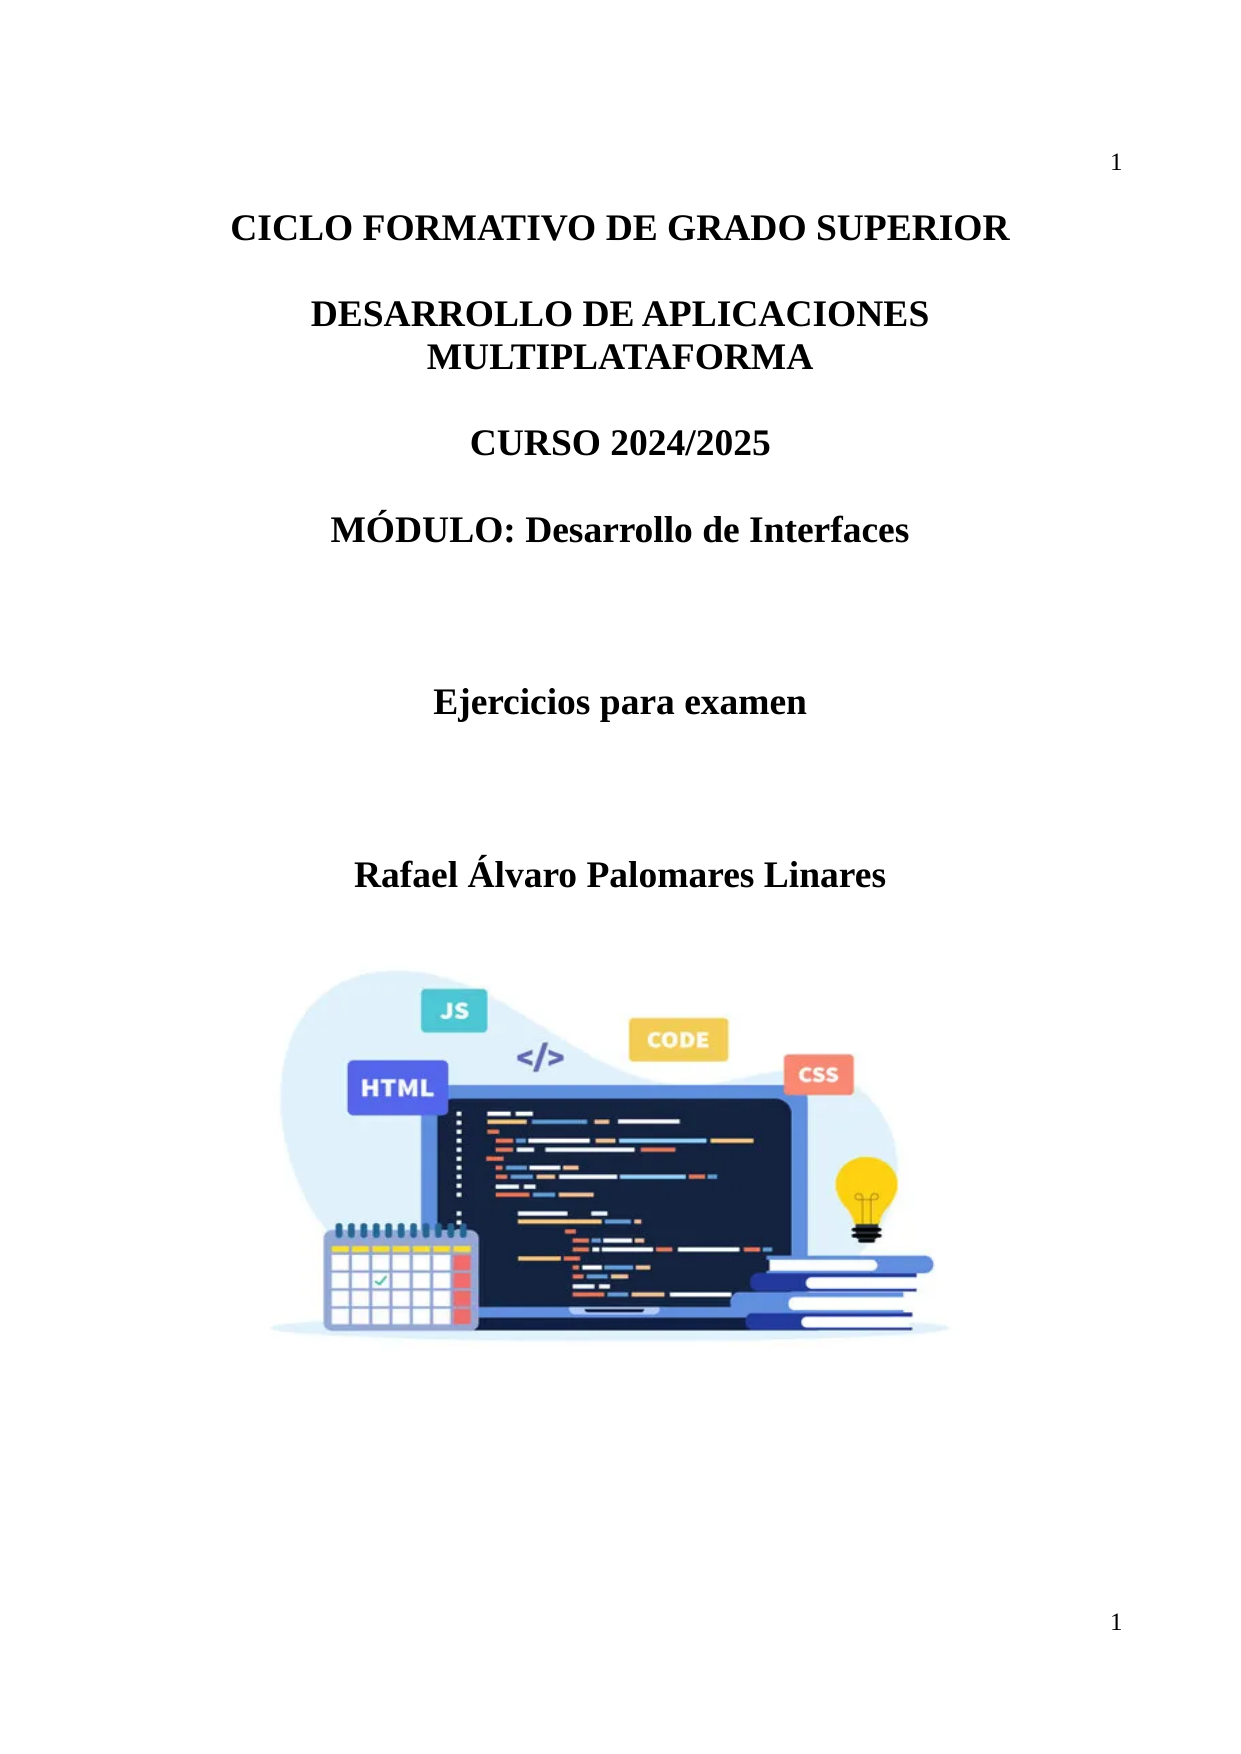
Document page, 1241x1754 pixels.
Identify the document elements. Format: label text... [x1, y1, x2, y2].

text MÓDULO: Desarrollo de Interfaces [118, 507, 1122, 550]
text Ejercicios para examen [118, 679, 1122, 723]
text Rafael Álvaro Palomares Linares [118, 852, 1122, 895]
text DESARROLLO DE APLICACIONES MULTIPLATAFORMA [118, 291, 1122, 378]
text CURSO 2024/2025 [118, 421, 1122, 464]
text CICLO FORMATIVO DE GRADO SUPERIOR [118, 205, 1122, 248]
picture [219, 936, 1001, 1376]
